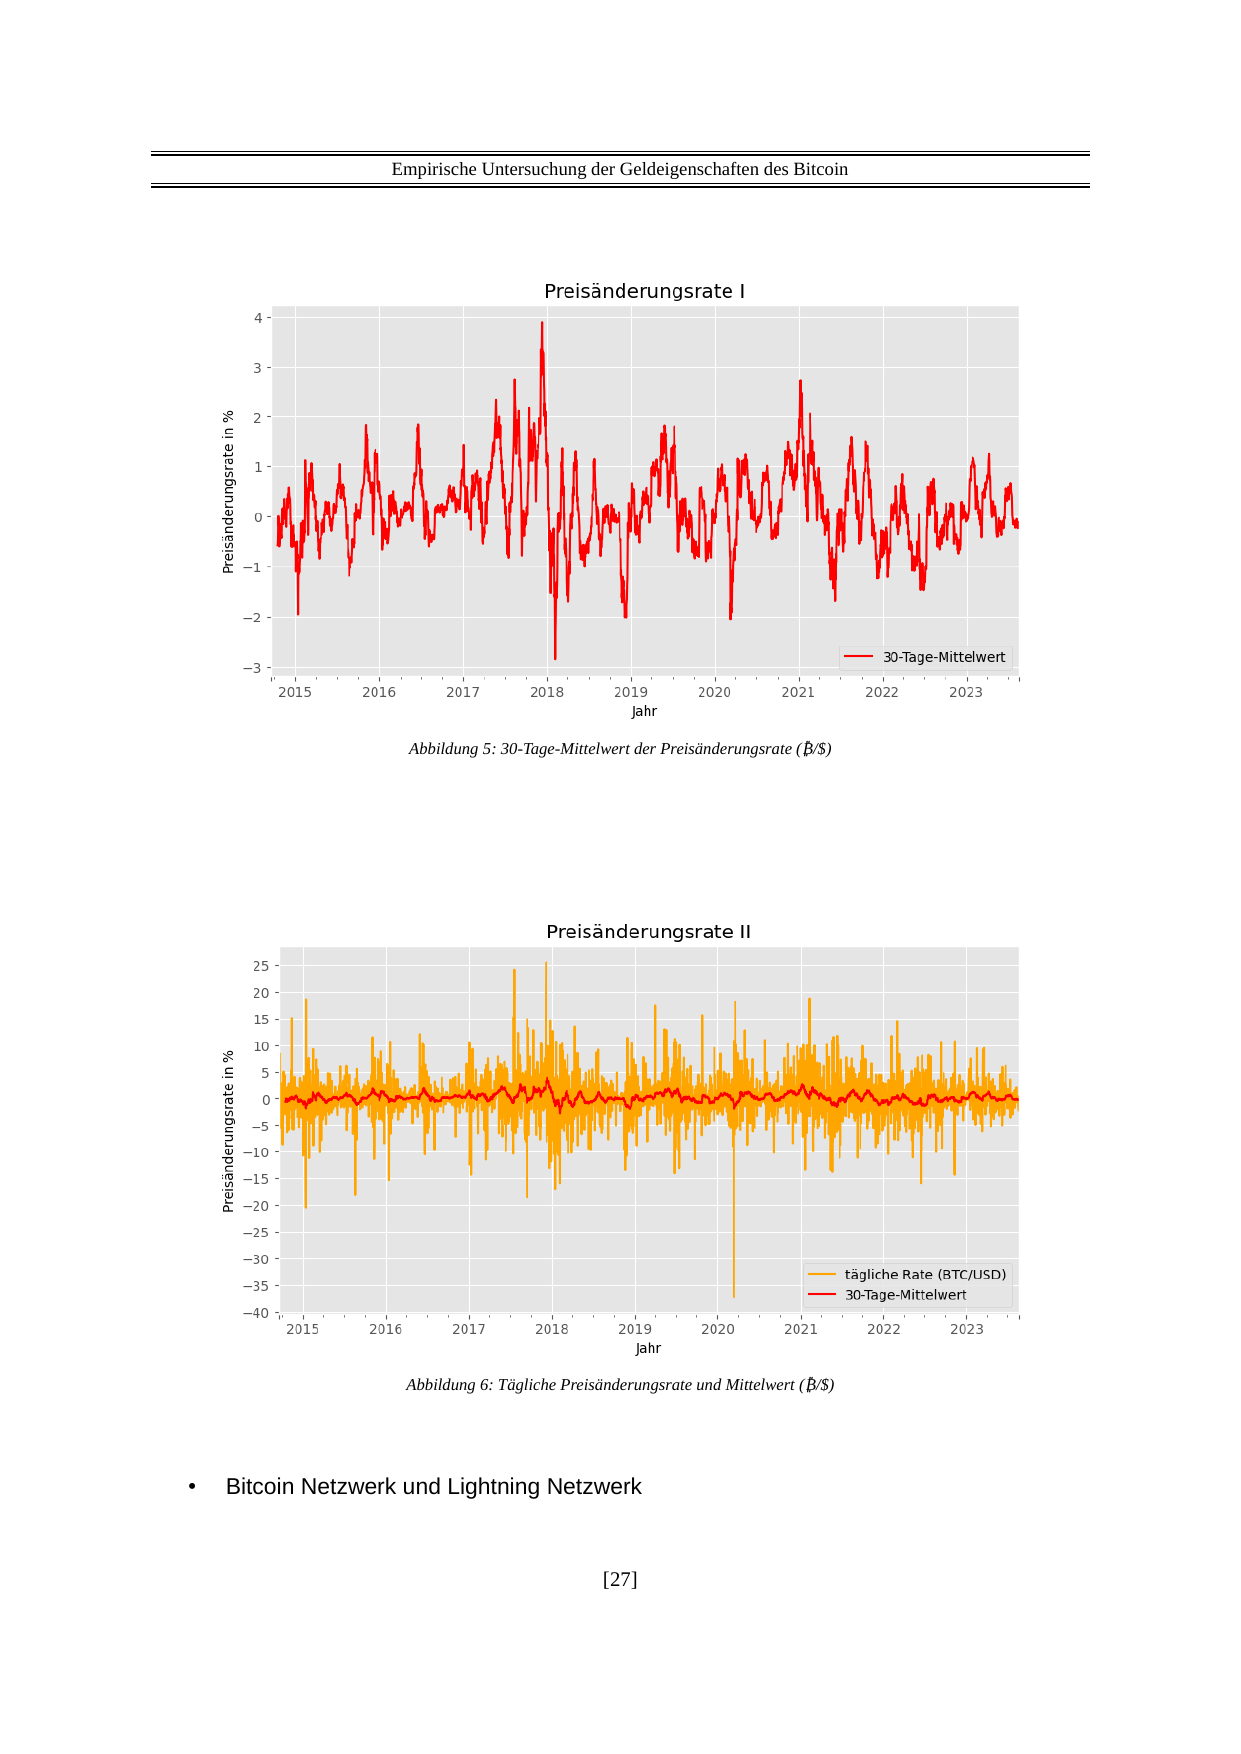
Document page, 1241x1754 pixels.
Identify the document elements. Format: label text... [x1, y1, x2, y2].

picture [213, 914, 1027, 1364]
picture [213, 273, 1027, 727]
text Abbildung 5: 30-Tage-Mittelwert der Preisänderungsrate (₿/$) [213, 727, 1027, 758]
list Bitcoin Netzwerk und Lightning Netzwerk [188, 1473, 1090, 1499]
text Abbildung 6: Tägliche Preisänderungsrate und Mittelwert (₿/$) [213, 1364, 1027, 1394]
